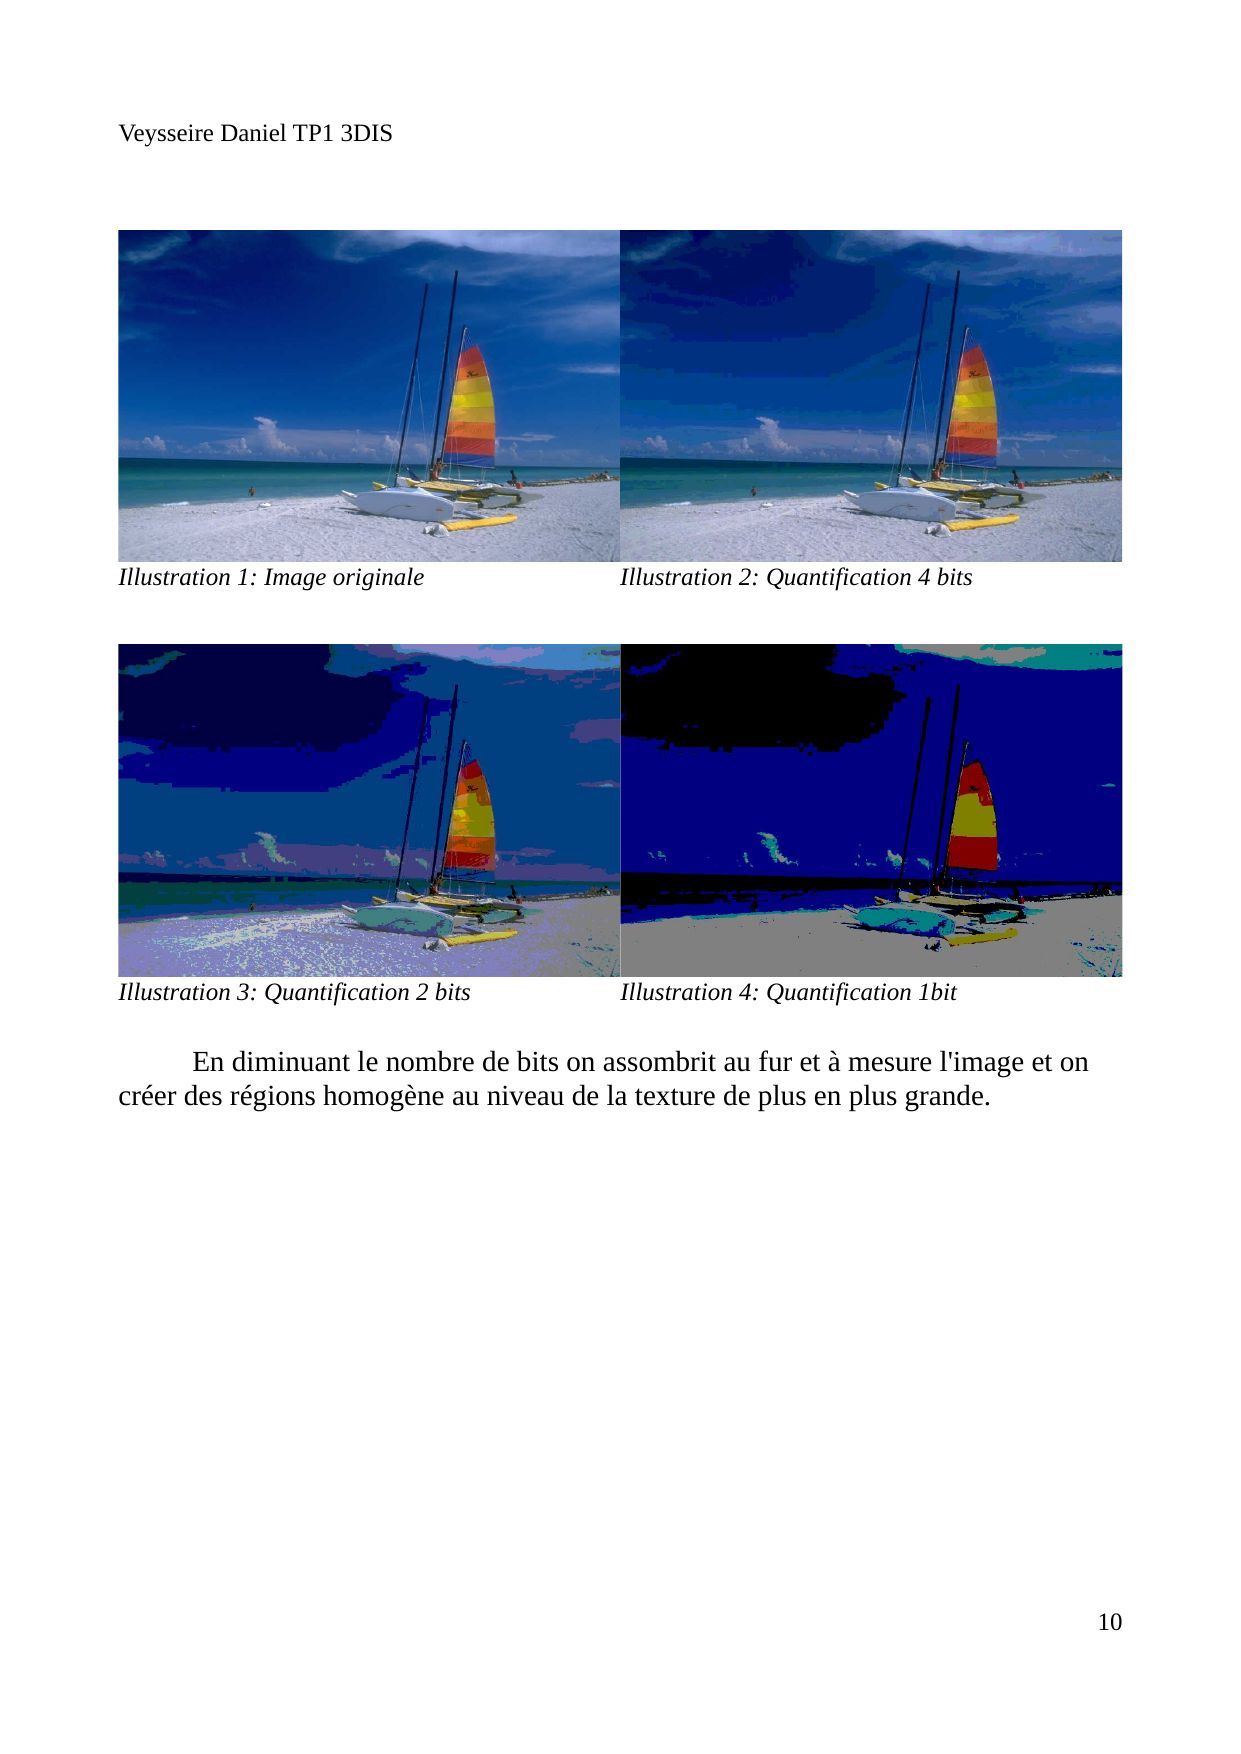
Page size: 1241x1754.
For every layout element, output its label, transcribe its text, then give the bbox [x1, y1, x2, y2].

picture [118, 644, 1123, 977]
text Illustration 2: Quantification 4 bits [620, 562, 1122, 591]
text Illustration 1: Image originale [118, 562, 620, 591]
text Illustration 4: Quantification 1bit [620, 977, 1122, 1005]
picture [118, 230, 1123, 562]
text Illustration 3: Quantification 2 bits [118, 977, 620, 1005]
text En diminuant le nombre de bits on assombrit au fur et à mesure l'image et on créer des régions homogène au niveau de la texture de plus en plus grande. [118, 1044, 1122, 1112]
